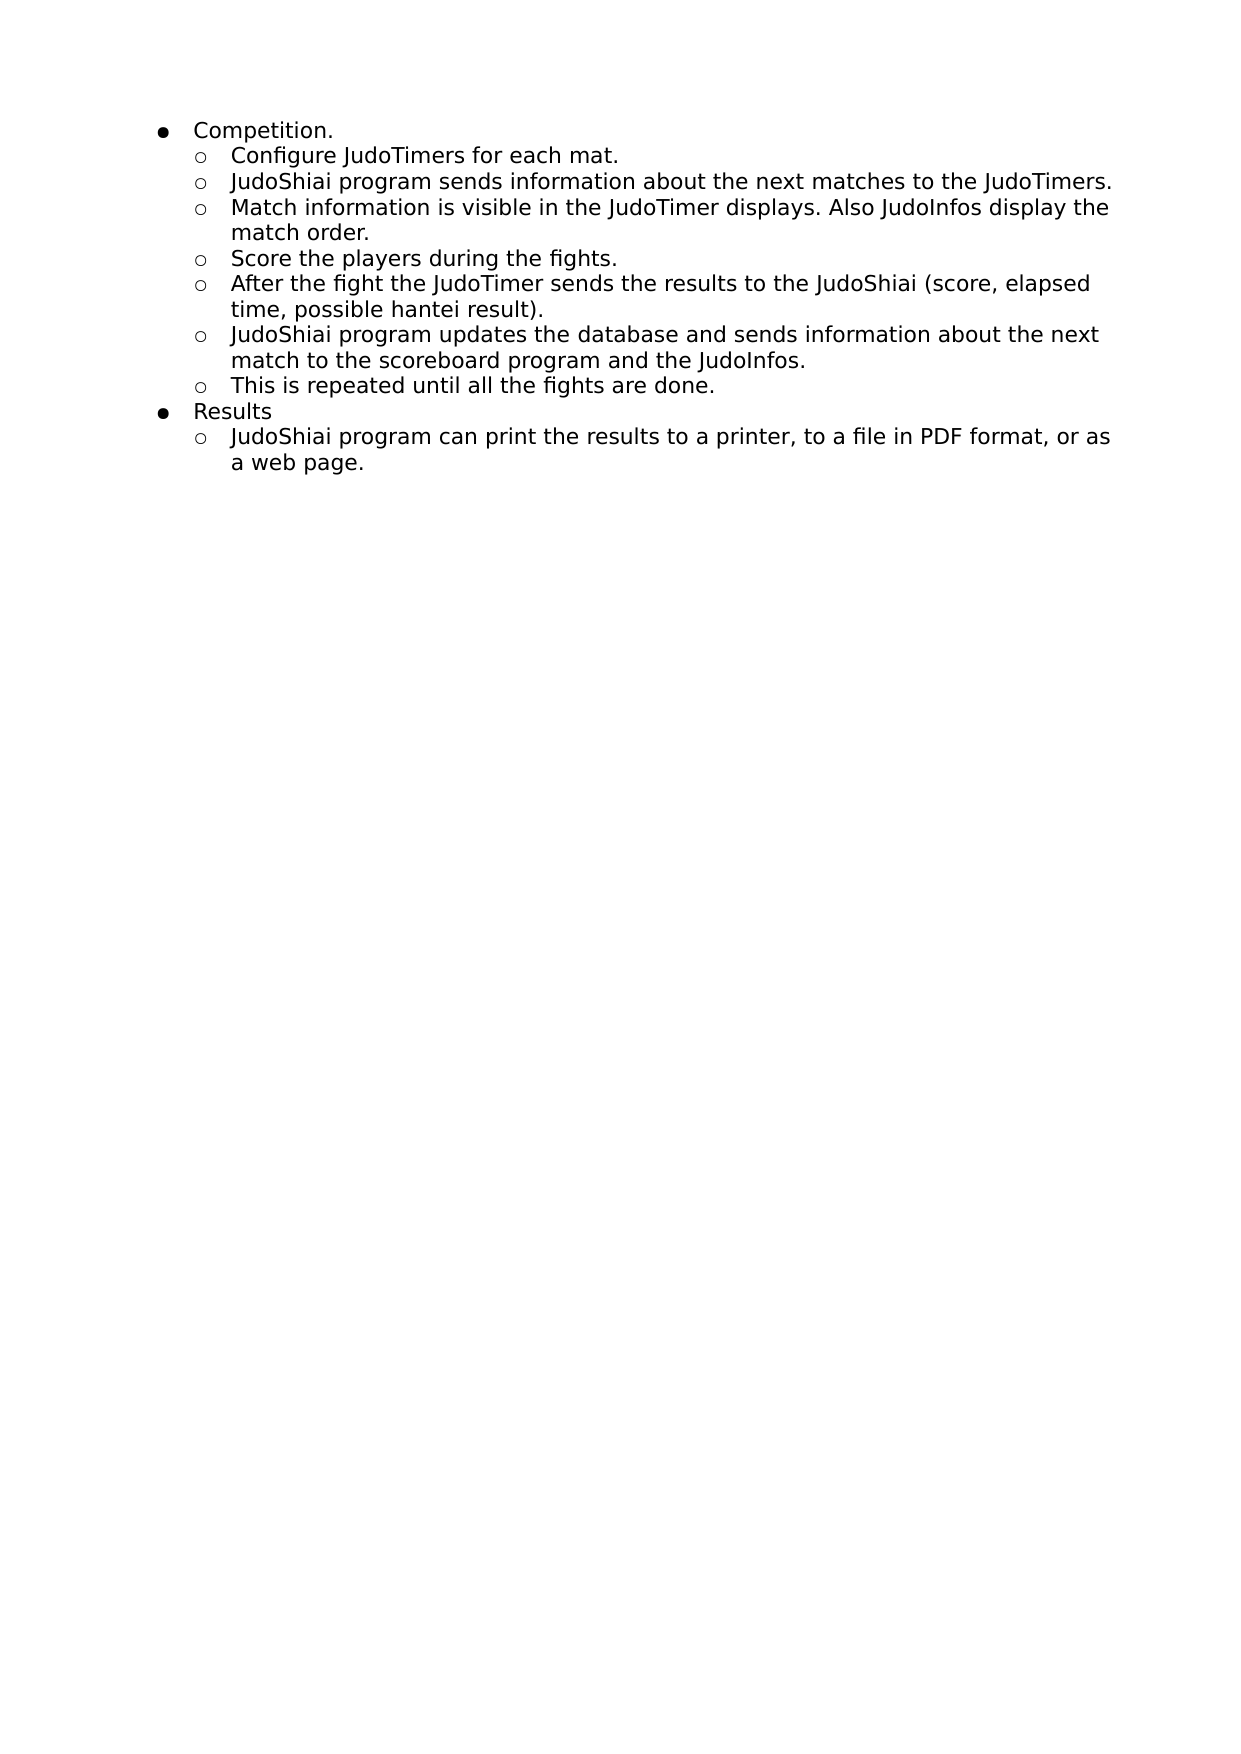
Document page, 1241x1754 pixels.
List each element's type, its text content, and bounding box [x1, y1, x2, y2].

list JudoShiai program updates the database and sends information about the next match to the scoreboard program and the JudoInfos. [193, 322, 1122, 373]
list Score the players during the fights. [193, 246, 1122, 271]
list JudoShiai program sends information about the next matches to the JudoTimers. [193, 169, 1122, 195]
list After the fight the JudoTimer sends the results to the JudoShiai (score, elapsed time, possible hantei result). [193, 271, 1122, 322]
list Competition. [156, 118, 1122, 144]
list Configure JudoTimers for each mat. [193, 144, 1122, 169]
list Results [156, 399, 1122, 424]
list JudoShiai program can print the results to a printer, to a file in PDF format, or as a web page. [193, 424, 1122, 475]
list This is repeated until all the fights are done. [193, 373, 1122, 399]
list Match information is visible in the JudoTimer displays. Also JudoInfos display the match order. [193, 195, 1122, 246]
